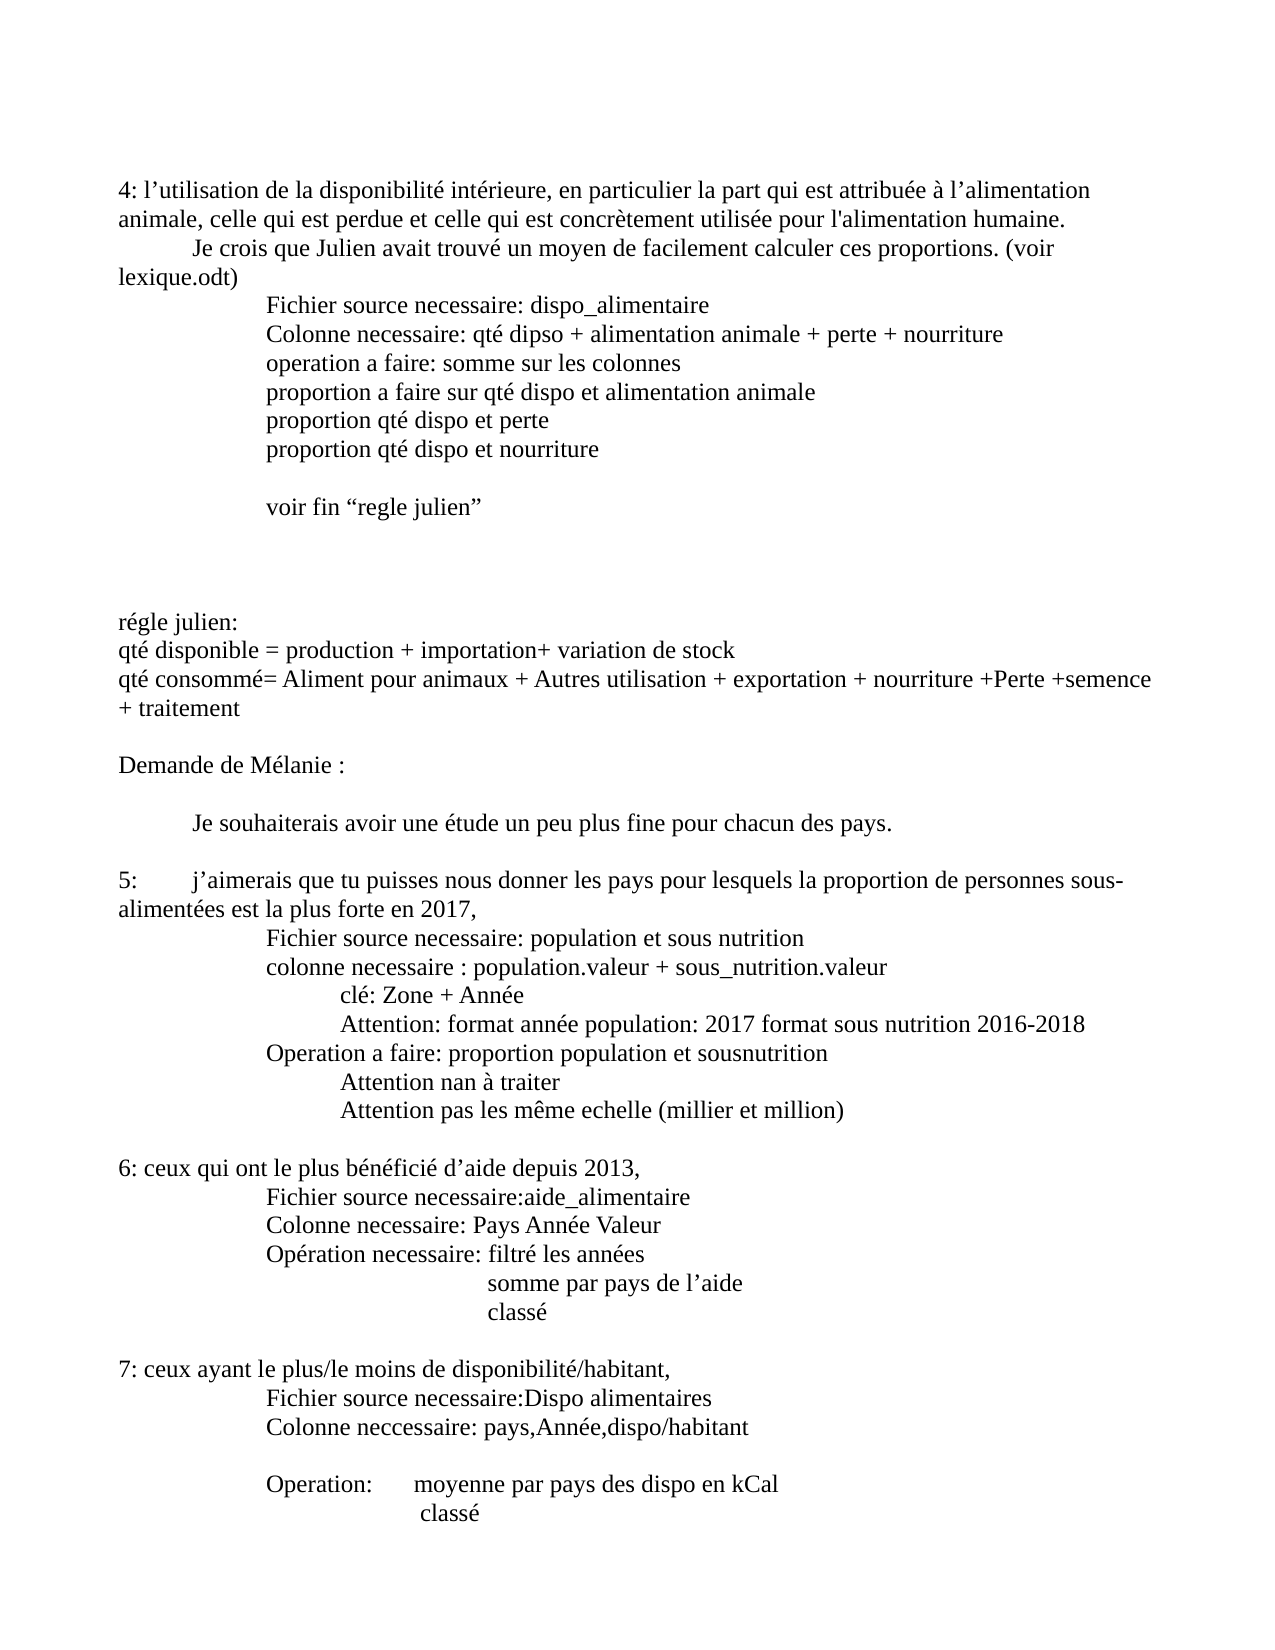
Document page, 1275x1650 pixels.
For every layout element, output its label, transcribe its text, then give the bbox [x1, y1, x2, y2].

text Attention pas les même echelle (millier et million) [118, 1096, 1157, 1124]
text Colonne necessaire: Pays Année Valeur [118, 1211, 1157, 1239]
text proportion qté dispo et perte [118, 406, 1157, 434]
text 7: ceux ayant le plus/le moins de disponibilité/habitant, [118, 1354, 1157, 1383]
text Operation a faire: proportion population et sousnutrition [118, 1038, 1157, 1067]
text Fichier source necessaire:aide_alimentaire [118, 1182, 1157, 1211]
text operation a faire: somme sur les colonnes [118, 348, 1157, 377]
text Fichier source necessaire:Dispo alimentaires [118, 1383, 1157, 1412]
text régle julien: [118, 607, 1157, 636]
text qté disponible = production + importation+ variation de stock [118, 636, 1157, 664]
text Fichier source necessaire: population et sous nutrition [118, 923, 1157, 952]
text colonne necessaire : population.valeur + sous_nutrition.valeur [118, 952, 1157, 981]
text clé: Zone + Année [118, 981, 1157, 1009]
text Attention nan à traiter [118, 1067, 1157, 1096]
text qté consommé= Aliment pour animaux + Autres utilisation + exportation + nourriture +Perte +semence + traitement [118, 664, 1157, 722]
text classé [118, 1297, 1157, 1326]
text 5: j’aimerais que tu puisses nous donner les pays pour lesquels la proportion de personnes sous-alimentées est la plus forte en 2017, [118, 866, 1157, 923]
text proportion a faire sur qté dispo et alimentation animale [118, 377, 1157, 406]
text 6: ceux qui ont le plus bénéficié d’aide depuis 2013, [118, 1153, 1157, 1182]
text Je souhaiterais avoir une étude un peu plus fine pour chacun des pays. [118, 808, 1157, 837]
text Attention: format année population: 2017 format sous nutrition 2016-2018 [118, 1009, 1157, 1038]
text voir fin “regle julien” [118, 492, 1157, 521]
text somme par pays de l’aide [118, 1268, 1157, 1297]
text Je crois que Julien avait trouvé un moyen de facilement calculer ces proportions. (voir lexique.odt) [118, 233, 1157, 291]
text Operation: moyenne par pays des dispo en kCal [118, 1469, 1157, 1498]
text Colonne neccessaire: pays,Année,dispo/habitant [118, 1412, 1157, 1441]
text proportion qté dispo et nourriture [118, 434, 1157, 463]
text Colonne necessaire: qté dipso + alimentation animale + perte + nourriture [118, 319, 1157, 348]
text 4: l’utilisation de la disponibilité intérieure, en particulier la part qui est attribuée à l’alimentation animale, celle qui est perdue et celle qui est concrètement utilisée pour l'alimentation humaine. [118, 176, 1157, 233]
text Fichier source necessaire: dispo_alimentaire [118, 291, 1157, 319]
text Opération necessaire: filtré les années [118, 1239, 1157, 1268]
text Demande de Mélanie : [118, 751, 1157, 779]
text classé [118, 1498, 1157, 1527]
